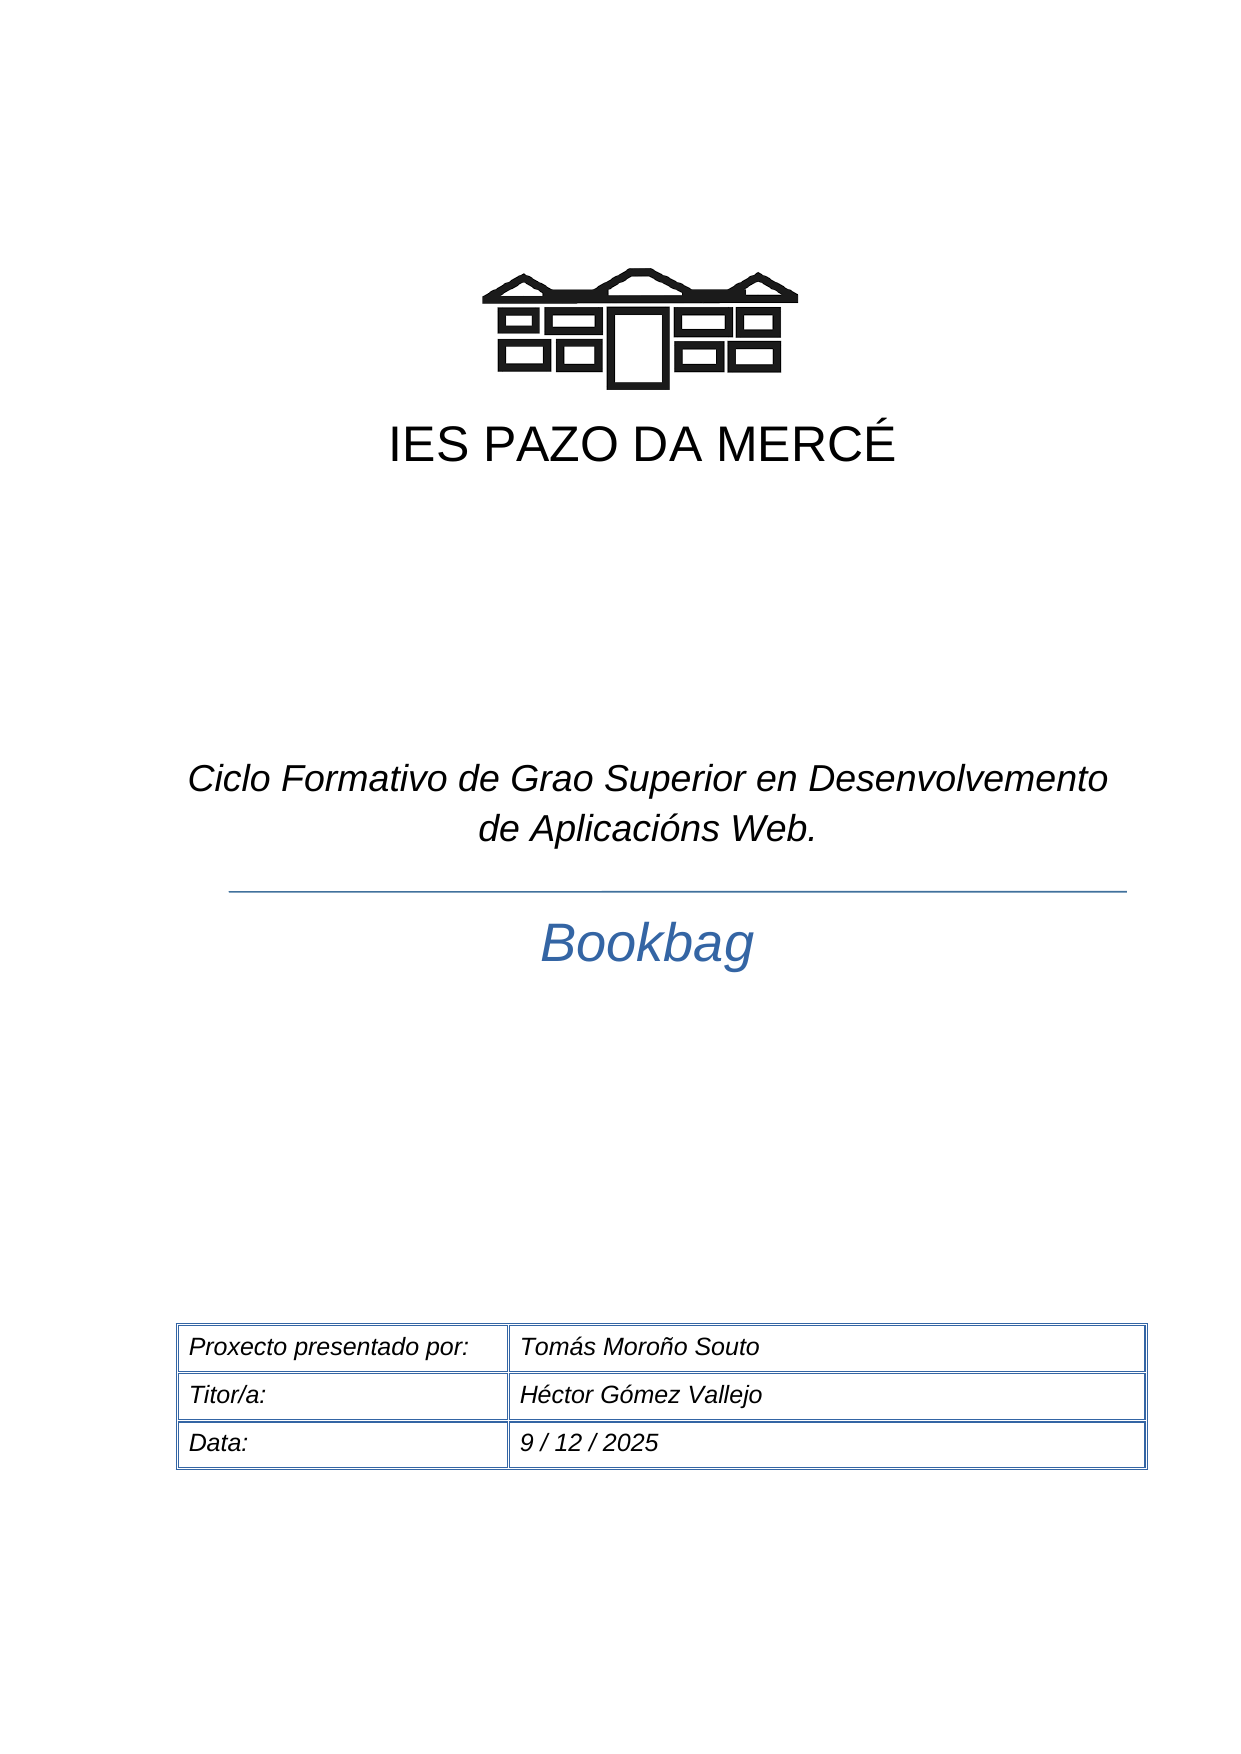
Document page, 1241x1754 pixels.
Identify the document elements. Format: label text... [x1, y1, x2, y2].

text Bookbag [177, 911, 1122, 973]
table_cell Titor/a: [179, 1374, 507, 1419]
table_cell Héctor Gómez Vallejo [510, 1374, 1144, 1419]
table_cell 9 / 12 / 2025 [510, 1423, 1144, 1467]
picture [482, 268, 799, 390]
text Ciclo Formativo de Grao Superior en Desenvolvemento de Aplicacións Web. [177, 756, 1122, 849]
table_header Tomás Moroño Souto [510, 1326, 1144, 1371]
table_cell Data: [179, 1423, 507, 1467]
text IES PAZO DA MERCÉ [177, 414, 1122, 472]
table_header Proxecto presentado por: [179, 1326, 507, 1371]
